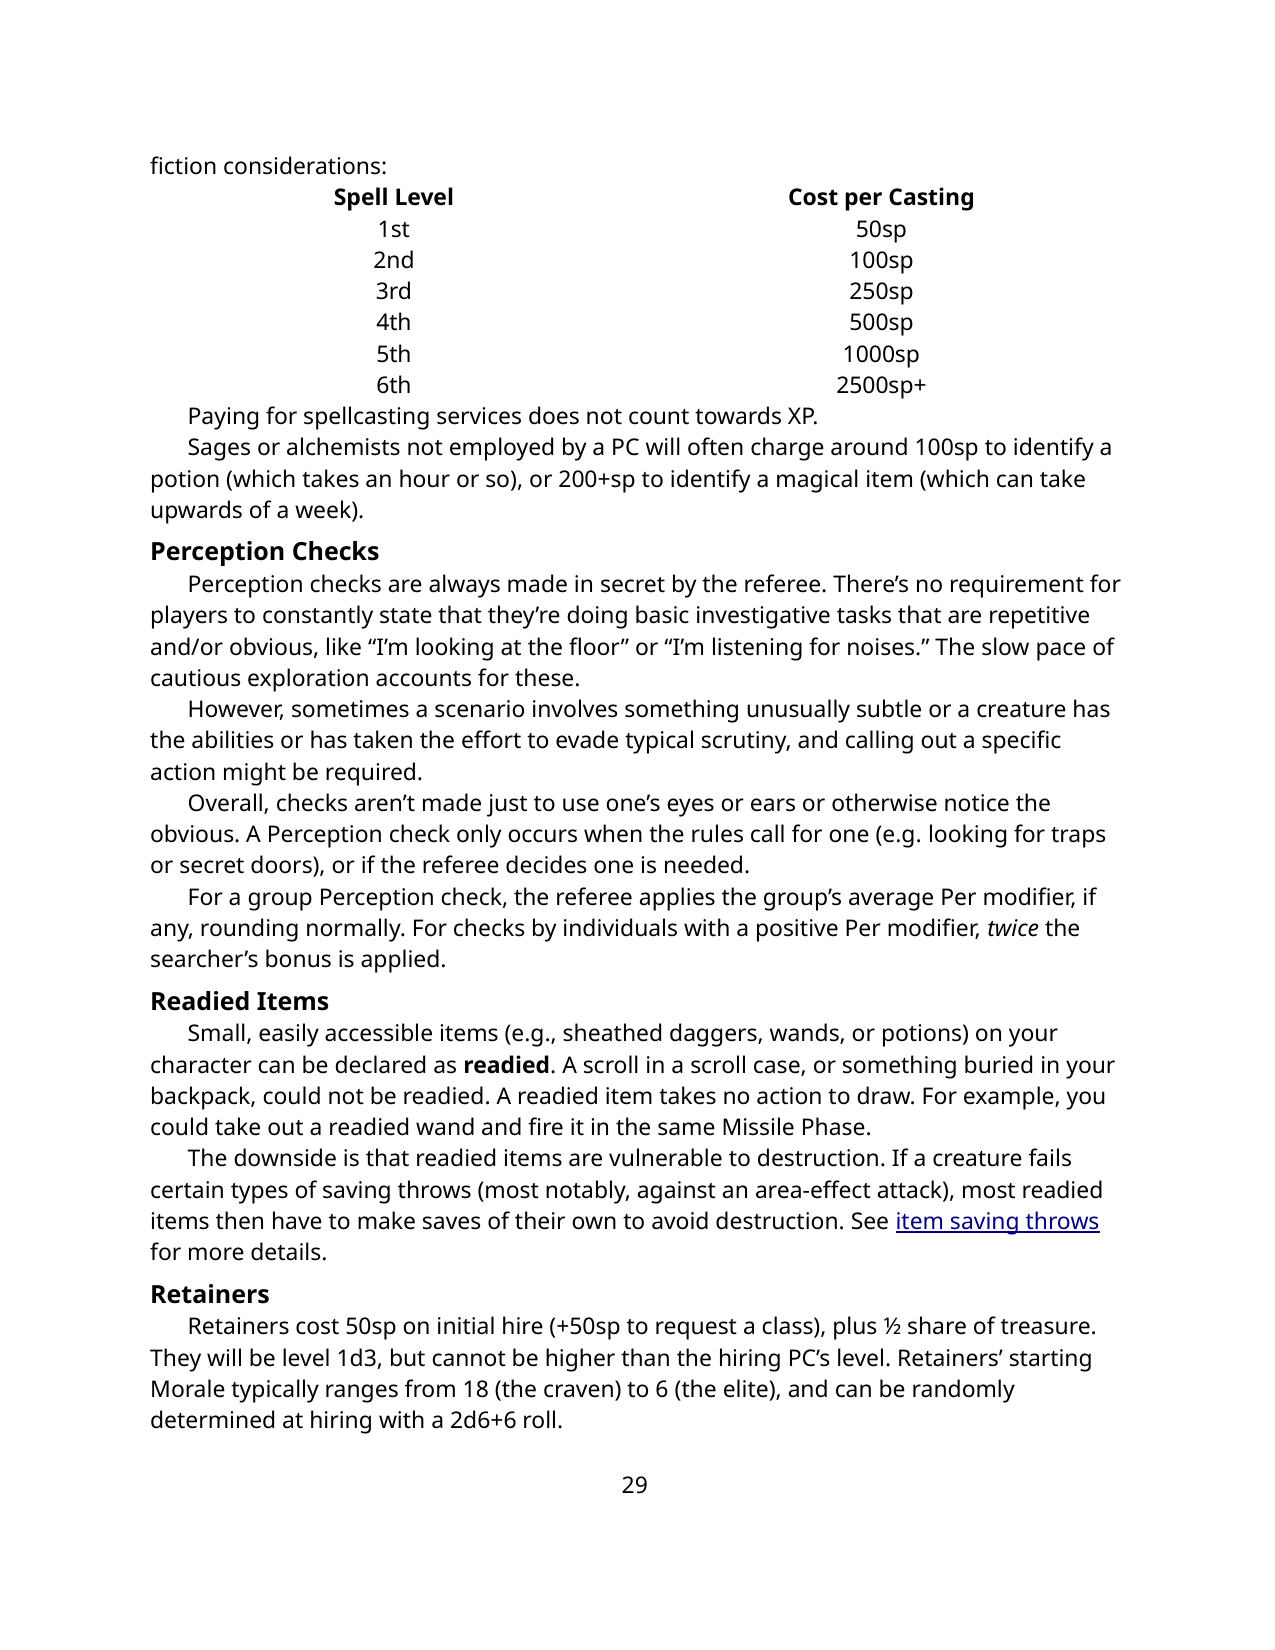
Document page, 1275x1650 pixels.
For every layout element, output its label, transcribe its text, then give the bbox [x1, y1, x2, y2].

table_cell 5th [150, 338, 637, 369]
table_cell 50sp [638, 213, 1125, 244]
table_header Cost per Casting [638, 181, 1125, 212]
text fiction considerations: [150, 150, 1125, 181]
table_cell 2nd [150, 244, 637, 275]
text Small, easily accessible items (e.g., sheathed daggers, wands, or potions) on your character can be declared as readied. A scroll in a scroll case, or something buried in your backpack, could not be readied. A readied item takes no action to draw. For example, you could take out a readied wand and fire it in the same Missile Phase. [150, 1017, 1125, 1142]
text Paying for spellcasting services does not count towards XP. [150, 400, 1125, 431]
table_header Spell Level [150, 181, 637, 212]
text For a group Perception check, the referee applies the group’s average Per modifier, if any, rounding normally. For checks by individuals with a positive Per modifier, twice the searcher’s bonus is applied. [150, 881, 1125, 974]
table_cell 6th [150, 369, 637, 400]
table_cell 2500sp+ [638, 369, 1125, 400]
table_cell 100sp [638, 244, 1125, 275]
table_cell 1st [150, 213, 637, 244]
text The downside is that readied items are vulnerable to destruction. If a creature fails certain types of saving throws (most notably, against an area-effect attack), most readied items then have to make saves of their own to avoid destruction. See item saving throws for more details. [150, 1142, 1125, 1267]
text Retainers cost 50sp on initial hire (+50sp to request a class), plus ½ share of treasure. They will be level 1d3, but cannot be higher than the hiring PC’s level. Retainers’ starting Morale typically ranges from 18 (the craven) to 6 (the elite), and can be randomly determined at hiring with a 2d6+6 roll. [150, 1310, 1125, 1435]
subtitle Retainers [150, 1276, 1125, 1310]
subtitle Perception Checks [150, 534, 1125, 568]
text Sages or alchemists not employed by a PC will often charge around 100sp to identify a potion (which takes an hour or so), or 200+sp to identify a magical item (which can take upwards of a week). [150, 431, 1125, 525]
text Overall, checks aren’t made just to use one’s eyes or ears or otherwise notice the obvious. A Perception check only occurs when the rules call for one (e.g. looking for traps or secret doors), or if the referee decides one is needed. [150, 787, 1125, 881]
table_cell 250sp [638, 275, 1125, 306]
table_cell 4th [150, 306, 637, 337]
table_cell 500sp [638, 306, 1125, 337]
text Perception checks are always made in secret by the referee. There’s no requirement for players to constantly state that they’re doing basic investigative tasks that are repetitive and/or obvious, like “I’m looking at the floor” or “I’m listening for noises.” The slow pace of cautious exploration accounts for these. [150, 568, 1125, 693]
table_cell 3rd [150, 275, 637, 306]
subtitle Readied Items [150, 983, 1125, 1017]
text However, sometimes a scenario involves something unusually subtle or a creature has the abilities or has taken the effort to evade typical scrutiny, and calling out a specific action might be required. [150, 693, 1125, 787]
table_cell 1000sp [638, 338, 1125, 369]
